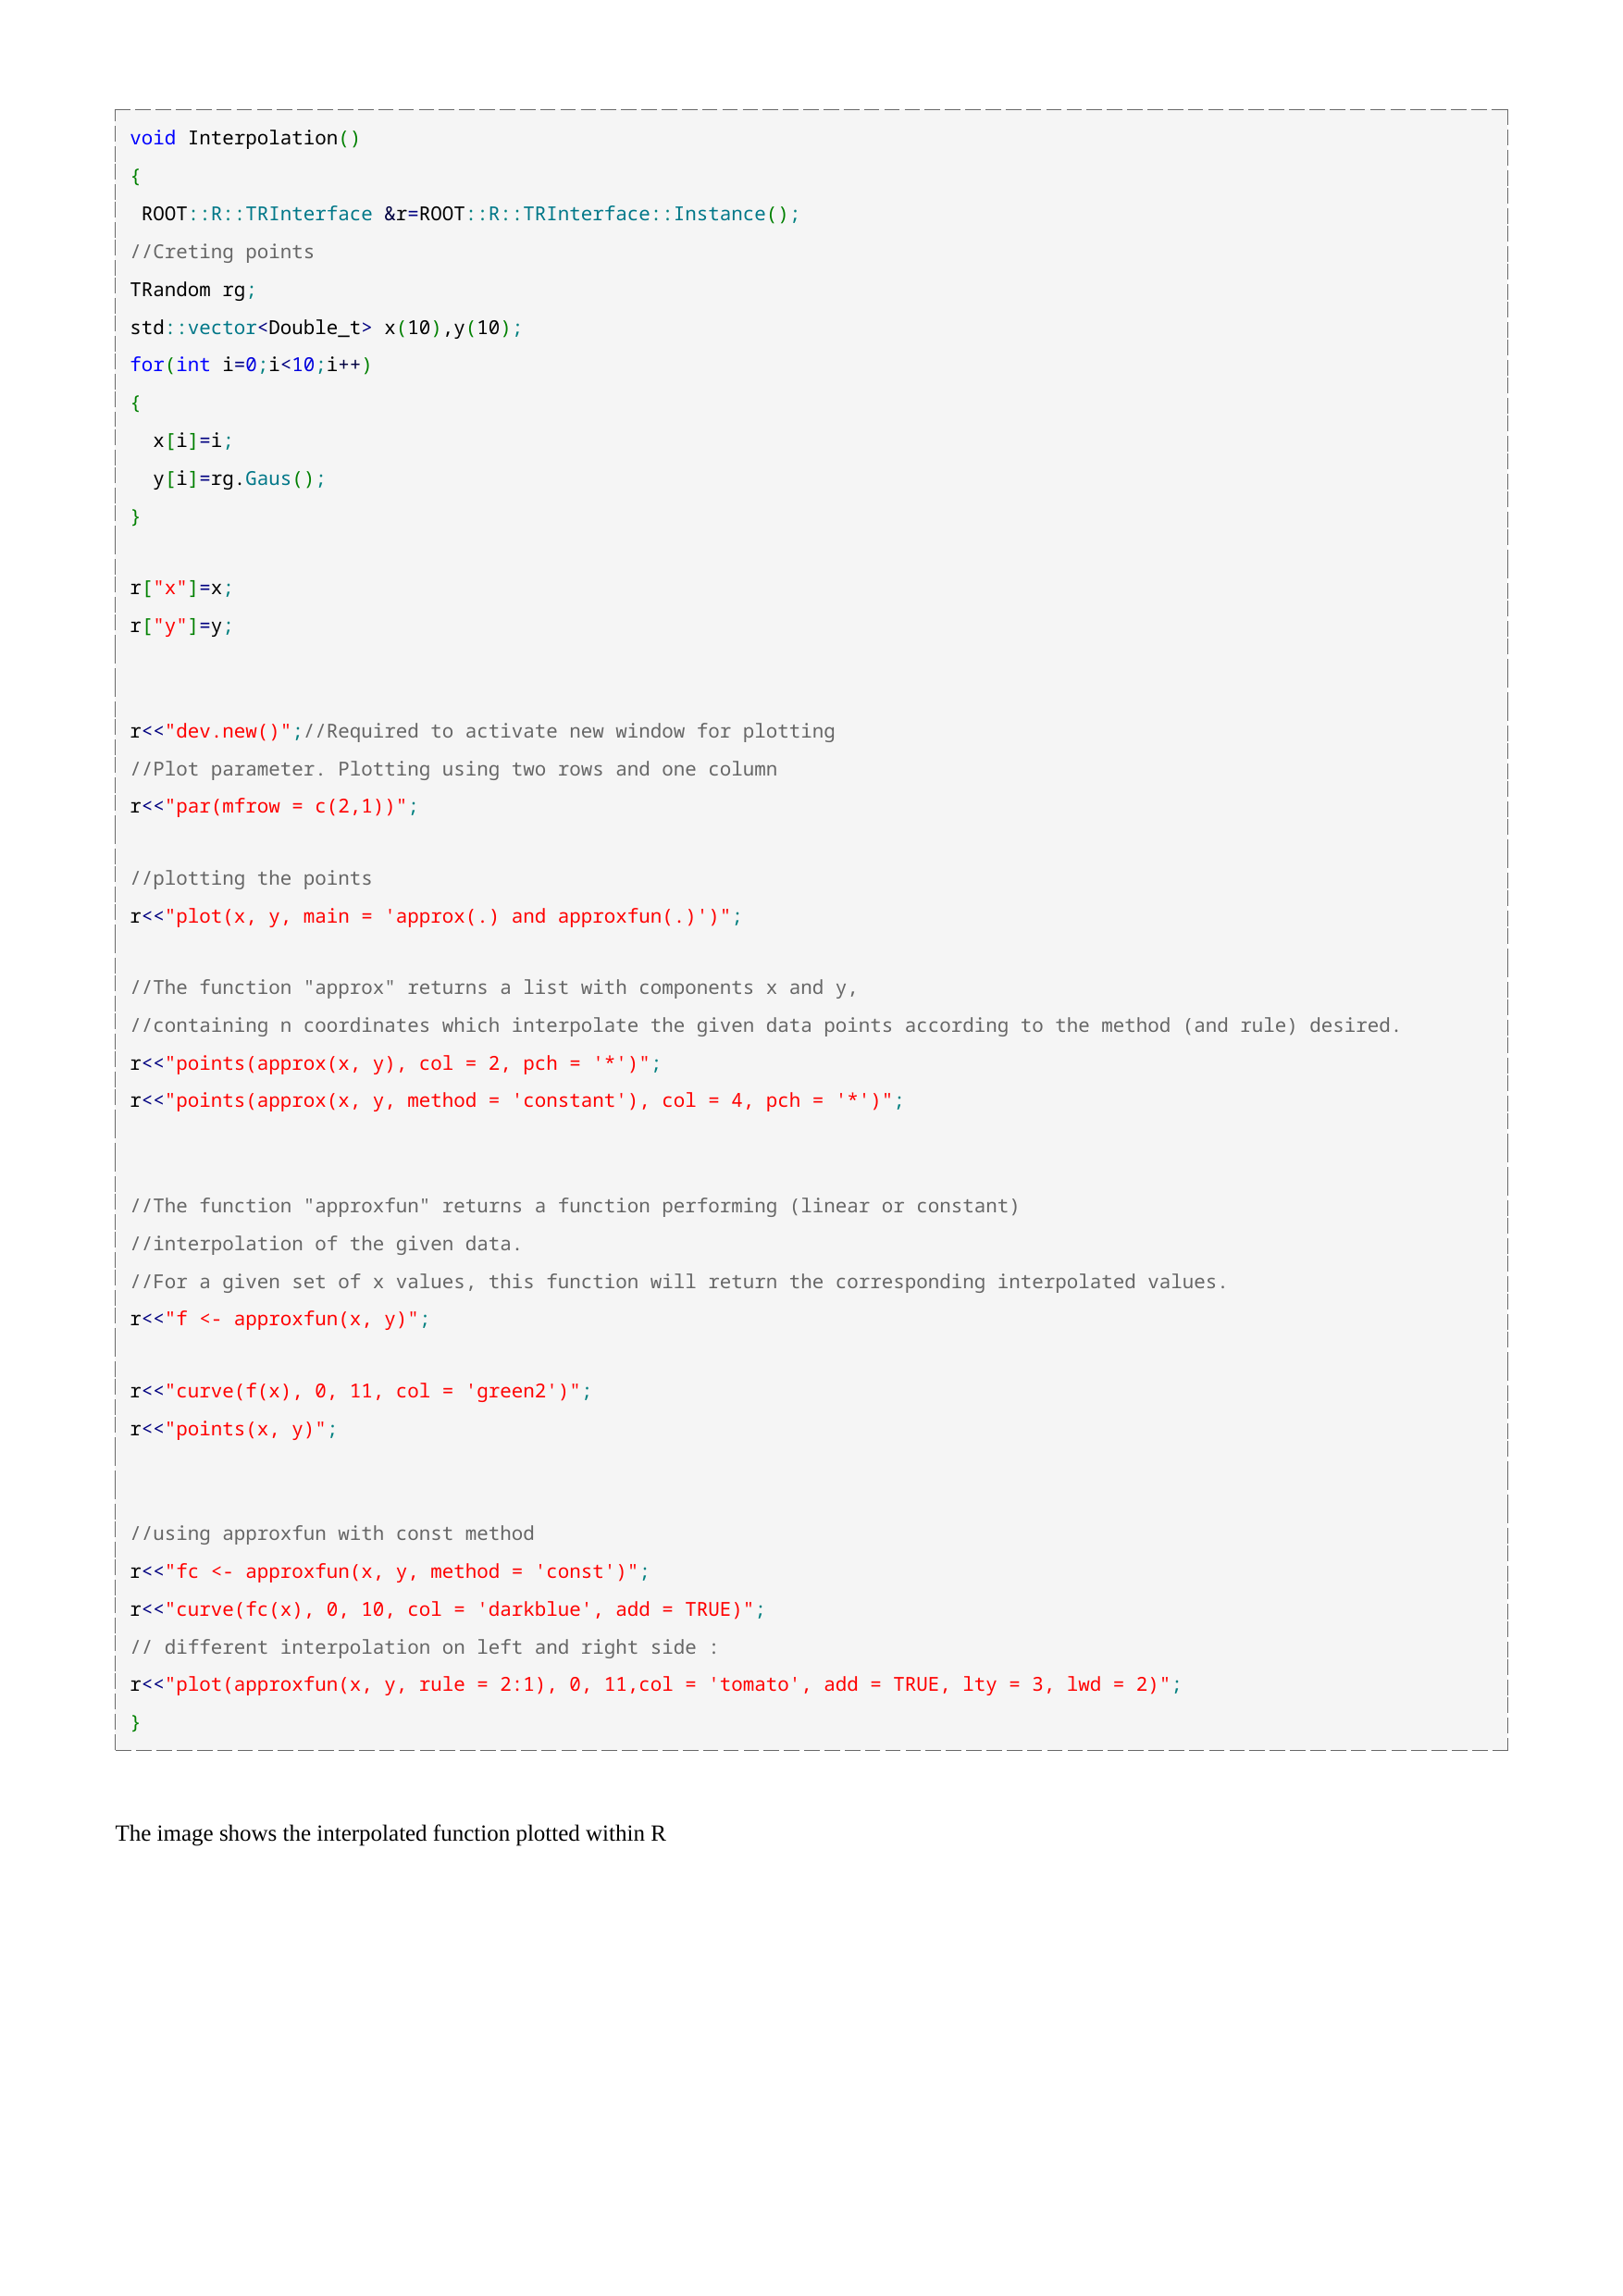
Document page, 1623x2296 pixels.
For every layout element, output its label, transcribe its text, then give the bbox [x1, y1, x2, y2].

text //using approxfun with const method [115, 1505, 1507, 1543]
text } [115, 489, 1507, 527]
text r<<"points(x, y)"; [115, 1400, 1507, 1438]
text x[i]=i; [115, 413, 1507, 451]
text r<<"curve(fc(x), 0, 10, col = 'darkblue', add = TRUE)"; [115, 1581, 1507, 1619]
text ROOT::R::TRInterface &r=ROOT::R::TRInterface::Instance(); [115, 185, 1507, 223]
text //containing n coordinates which interpolate the given data points according to the method (and rule) desired. [115, 997, 1507, 1035]
text { [115, 375, 1507, 413]
text The image shows the interpolated function plotted within R [115, 1756, 1507, 1846]
text //interpolation of the given data. [115, 1215, 1507, 1253]
text r<<"f <- approxfun(x, y)"; [115, 1291, 1507, 1329]
text //The function "approxfun" returns a function performing (linear or constant) [115, 1177, 1507, 1215]
text // different interpolation on left and right side : [115, 1619, 1507, 1657]
text r<<"dev.new()";//Required to activate new window for plotting [115, 702, 1507, 740]
text r<<"points(approx(x, y), col = 2, pch = '*')"; [115, 1035, 1507, 1073]
text r<<"plot(x, y, main = 'approx(.) and approxfun(.)')"; [115, 887, 1507, 925]
text { [115, 147, 1507, 185]
text r<<"curve(f(x), 0, 11, col = 'green2')"; [115, 1362, 1507, 1400]
text r["x"]=x; [115, 560, 1507, 598]
text r<<"par(mfrow = c(2,1))"; [115, 778, 1507, 816]
text //The function "approx" returns a list with components x and y, [115, 959, 1507, 997]
text //For a given set of x values, this function will return the corresponding interpolated values. [115, 1253, 1507, 1291]
text std::vector<Double_t> x(10),y(10); [115, 299, 1507, 337]
text r["y"]=y; [115, 598, 1507, 636]
text r<<"plot(approxfun(x, y, rule = 2:1), 0, 11,col = 'tomato', add = TRUE, lty = 3, lwd = 2)"; [115, 1657, 1507, 1694]
text r<<"points(approx(x, y, method = 'constant'), col = 4, pch = '*')"; [115, 1073, 1507, 1111]
text TRandom rg; [115, 261, 1507, 299]
text r<<"fc <- approxfun(x, y, method = 'const')"; [115, 1543, 1507, 1581]
text void Interpolation() [115, 109, 1507, 147]
text for(int i=0;i<10;i++) [115, 337, 1507, 375]
text y[i]=rg.Gaus(); [115, 451, 1507, 489]
text //Plot parameter. Plotting using two rows and one column [115, 740, 1507, 778]
text } [115, 1694, 1507, 1750]
text //plotting the points [115, 850, 1507, 887]
text //Creting points [115, 223, 1507, 261]
